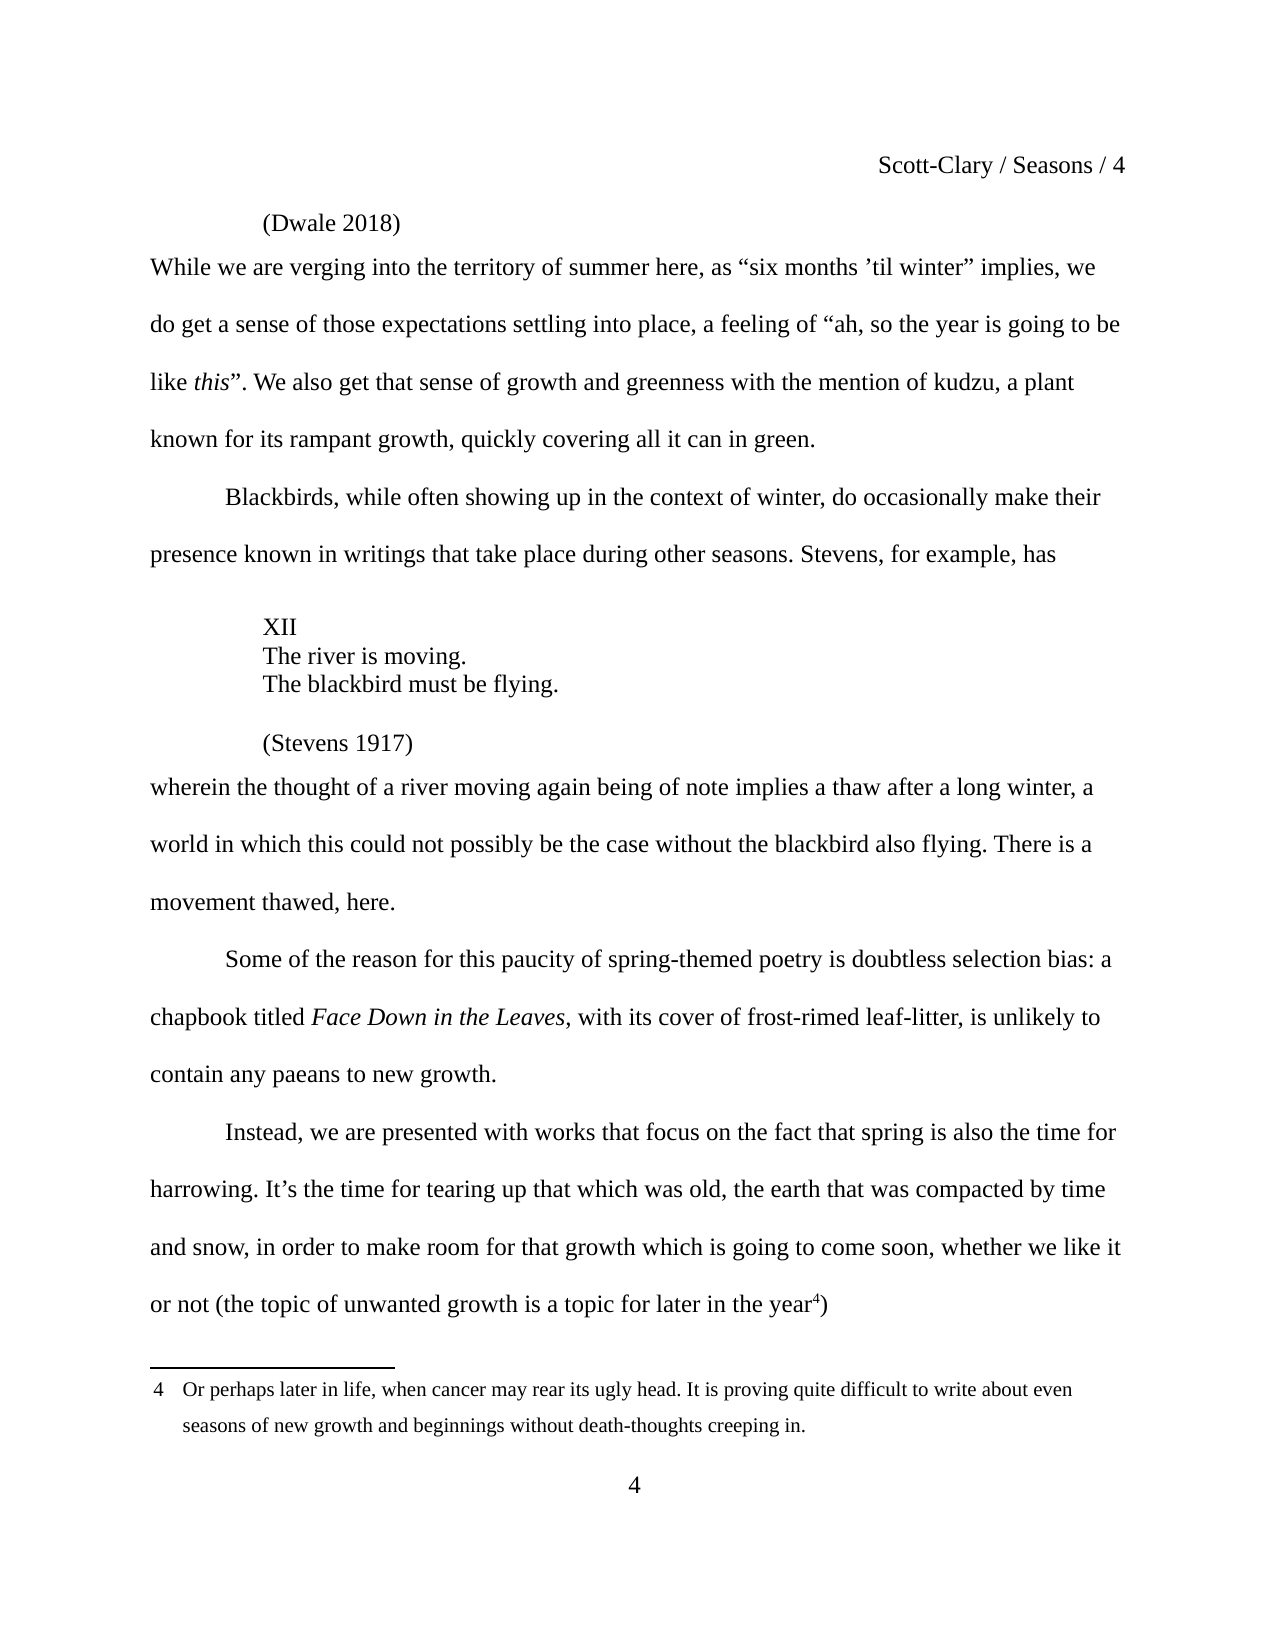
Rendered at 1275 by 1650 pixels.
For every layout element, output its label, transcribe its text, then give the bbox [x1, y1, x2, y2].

text Some of the reason for this paucity of spring-themed poetry is doubtless selection bias: a chapbook titled Face Down in the Leaves, with its cover of frost-rimed leaf-litter, is unlikely to contain any paeans to new growth. [150, 944, 1125, 1088]
text (Stevens 1917) [262, 728, 1050, 757]
text While we are verging into the territory of summer here, as “six months ’til winter” implies, we do get a sense of those expectations settling into place, a feeling of “ah, so the year is going to be like this”. We also get that sense of growth and greenness with the mention of kudzu, a plant known for its rampant growth, quickly covering all it can in green. [150, 252, 1125, 453]
text XII The river is moving. The blackbird must be flying. [262, 612, 1050, 698]
text Instead, we are presented with works that focus on the fact that spring is also the time for harrowing. It’s the time for tearing up that which was old, the earth that was compacted by time and snow, in order to make room for that growth which is going to come soon, whether we like it or not (the topic of unwanted growth is a topic for later in the year) [150, 1117, 1125, 1318]
text Blackbirds, while often showing up in the context of winter, do occasionally make their presence known in writings that take place during other seasons. Stevens, for example, has [150, 482, 1125, 568]
text (Dwale 2018) [262, 208, 1050, 237]
text Or perhaps later in life, when cancer may rear its ugly head. It is proving quite difficult to write about even seasons of new growth and beginnings without death-thoughts creeping in. [150, 1374, 1125, 1440]
text wherein the thought of a river moving again being of note implies a thaw after a long winter, a world in which this could not possibly be the case without the blackbird also flying. There is a movement thawed, here. [150, 772, 1125, 916]
